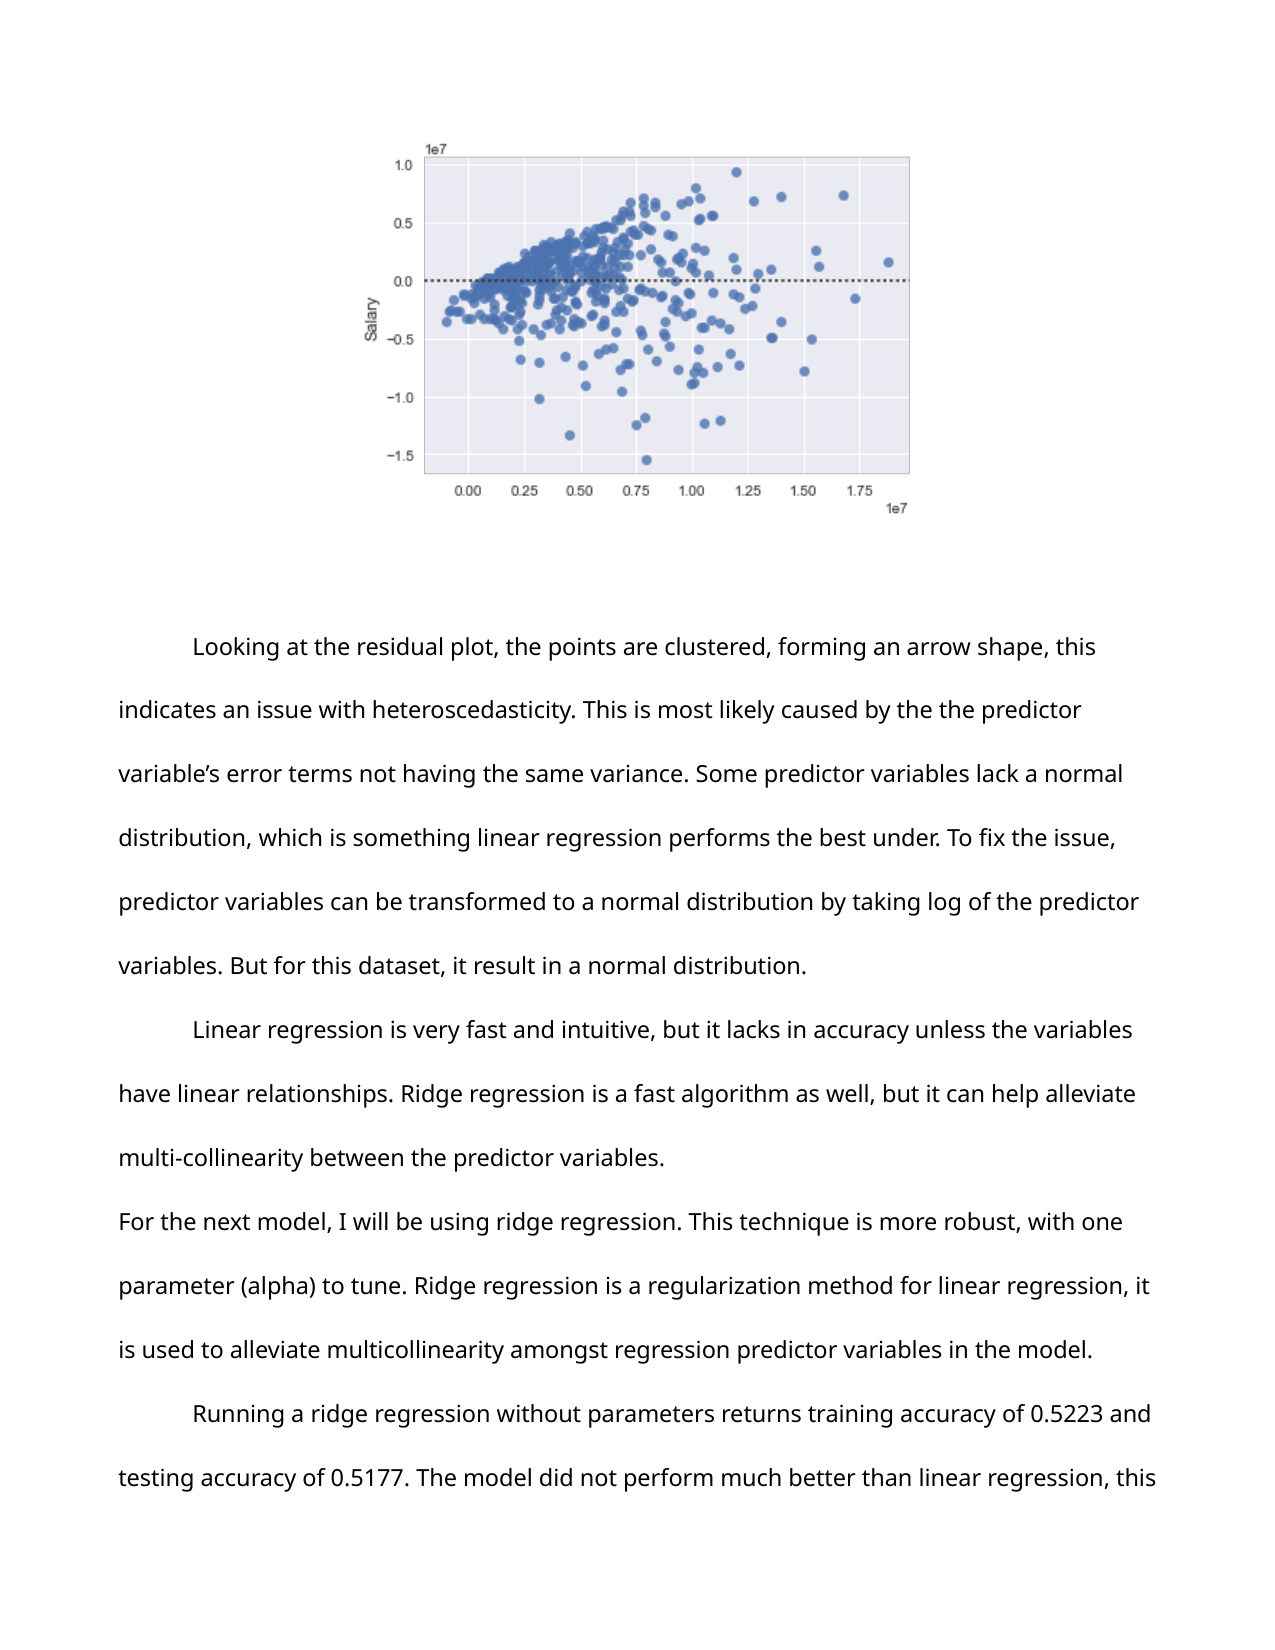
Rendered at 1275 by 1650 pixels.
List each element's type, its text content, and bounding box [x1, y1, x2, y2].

text For the next model, I will be using ridge regression. This technique is more robust, with one parameter (alpha) to tune. Ridge regression is a regularization method for linear regression, it is used to alleviate multicollinearity amongst regression predictor variables in the model. [118, 1205, 1157, 1365]
text Running a ridge regression without parameters returns training accuracy of 0.5223 and testing accuracy of 0.5177. The model did not perform much better than linear regression, this [118, 1397, 1157, 1493]
text Linear regression is very fast and intuitive, but it lacks in accuracy unless the variables have linear relationships. Ridge regression is a fast algorithm as well, but it can help alleviate multi-collinearity between the predictor variables. [118, 1013, 1157, 1173]
text Looking at the residual plot, the points are clustered, forming an arrow shape, this indicates an issue with heteroscedasticity. This is most likely caused by the the predictor variable’s error terms not having the same variance. Some predictor variables lack a normal distribution, which is something linear regression performs the best under. To fix the issue, predictor variables can be transformed to a normal distribution by taking log of the predictor variables. But for this dataset, it result in a normal distribution. [118, 630, 1157, 982]
picture [355, 135, 920, 525]
